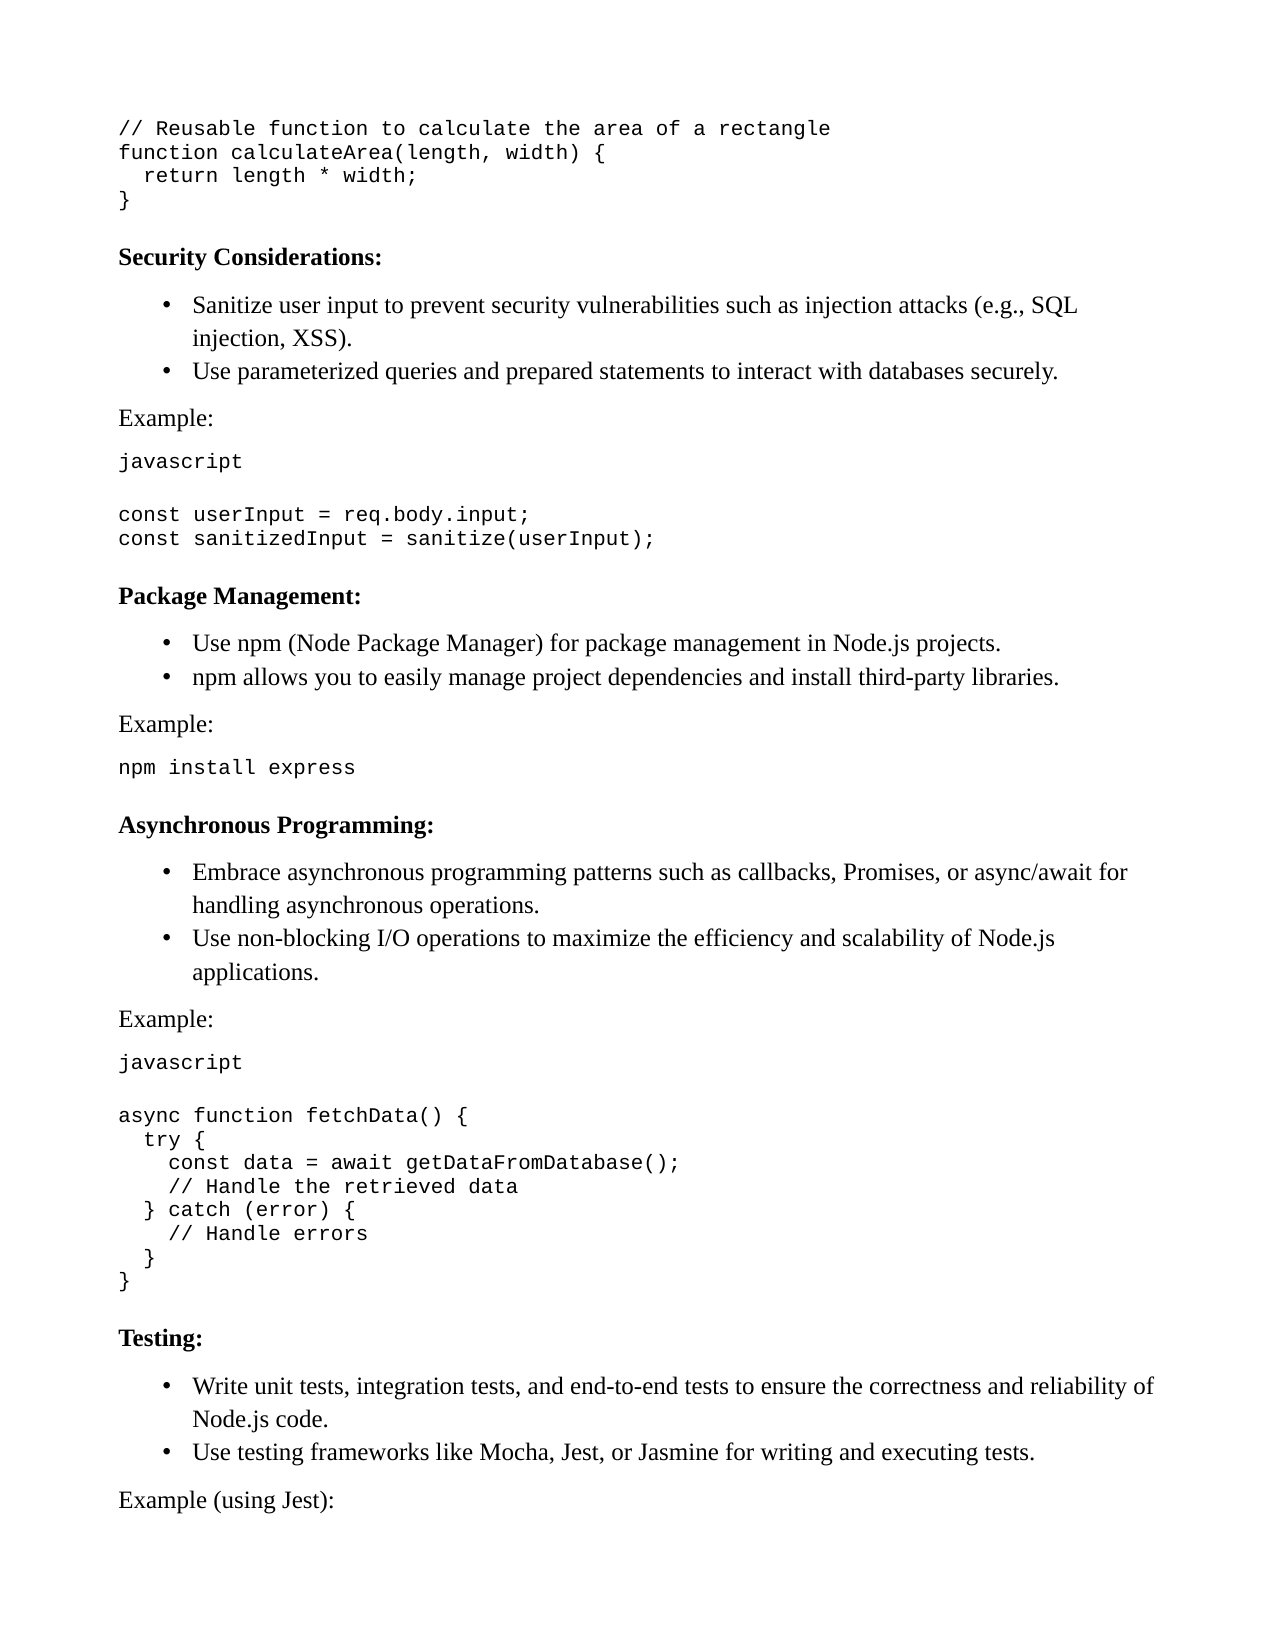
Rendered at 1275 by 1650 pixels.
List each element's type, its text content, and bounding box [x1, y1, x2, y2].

list Use testing frameworks like Mocha, Jest, or Jasmine for writing and executing tests. [162, 1437, 1157, 1466]
text } [118, 1247, 1157, 1270]
text function calculateArea(length, width) { [118, 142, 1157, 165]
text Example (using Jest): [118, 1485, 1157, 1513]
text Example: [118, 1004, 1157, 1033]
text Testing: [118, 1323, 1157, 1352]
text const data = await getDataFromDatabase(); [118, 1152, 1157, 1176]
text try { [118, 1128, 1157, 1152]
text javascript [118, 1052, 1157, 1075]
list Use non-blocking I/O operations to maximize the efficiency and scalability of Node.js applications. [162, 923, 1157, 985]
text } [118, 189, 1157, 213]
text npm install express [118, 757, 1157, 780]
text } [118, 1270, 1157, 1294]
text } catch (error) { [118, 1199, 1157, 1223]
text // Handle the retrieved data [118, 1176, 1157, 1199]
text return length * width; [118, 165, 1157, 189]
text // Reusable function to calculate the area of a rectangle [118, 118, 1157, 142]
text Asynchronous Programming: [118, 810, 1157, 839]
text Package Management: [118, 581, 1157, 610]
text const userInput = req.body.input; [118, 504, 1157, 528]
text Security Considerations: [118, 242, 1157, 271]
text javascript [118, 451, 1157, 475]
text const sanitizedInput = sanitize(userInput); [118, 528, 1157, 551]
list Use parameterized queries and prepared statements to interact with databases securely. [162, 356, 1157, 384]
text // Handle errors [118, 1223, 1157, 1247]
list Write unit tests, integration tests, and end-to-end tests to ensure the correctness and reliability of Node.js code. [162, 1371, 1157, 1433]
list npm allows you to easily manage project dependencies and install third-party libraries. [162, 662, 1157, 690]
text Example: [118, 403, 1157, 432]
list Embrace asynchronous programming patterns such as callbacks, Promises, or async/await for handling asynchronous operations. [162, 857, 1157, 919]
list Use npm (Node Package Manager) for package management in Node.js projects. [162, 628, 1157, 657]
text async function fetchData() { [118, 1105, 1157, 1128]
list Sanitize user input to prevent security vulnerabilities such as injection attacks (e.g., SQL injection, XSS). [162, 290, 1157, 352]
text Example: [118, 709, 1157, 738]
